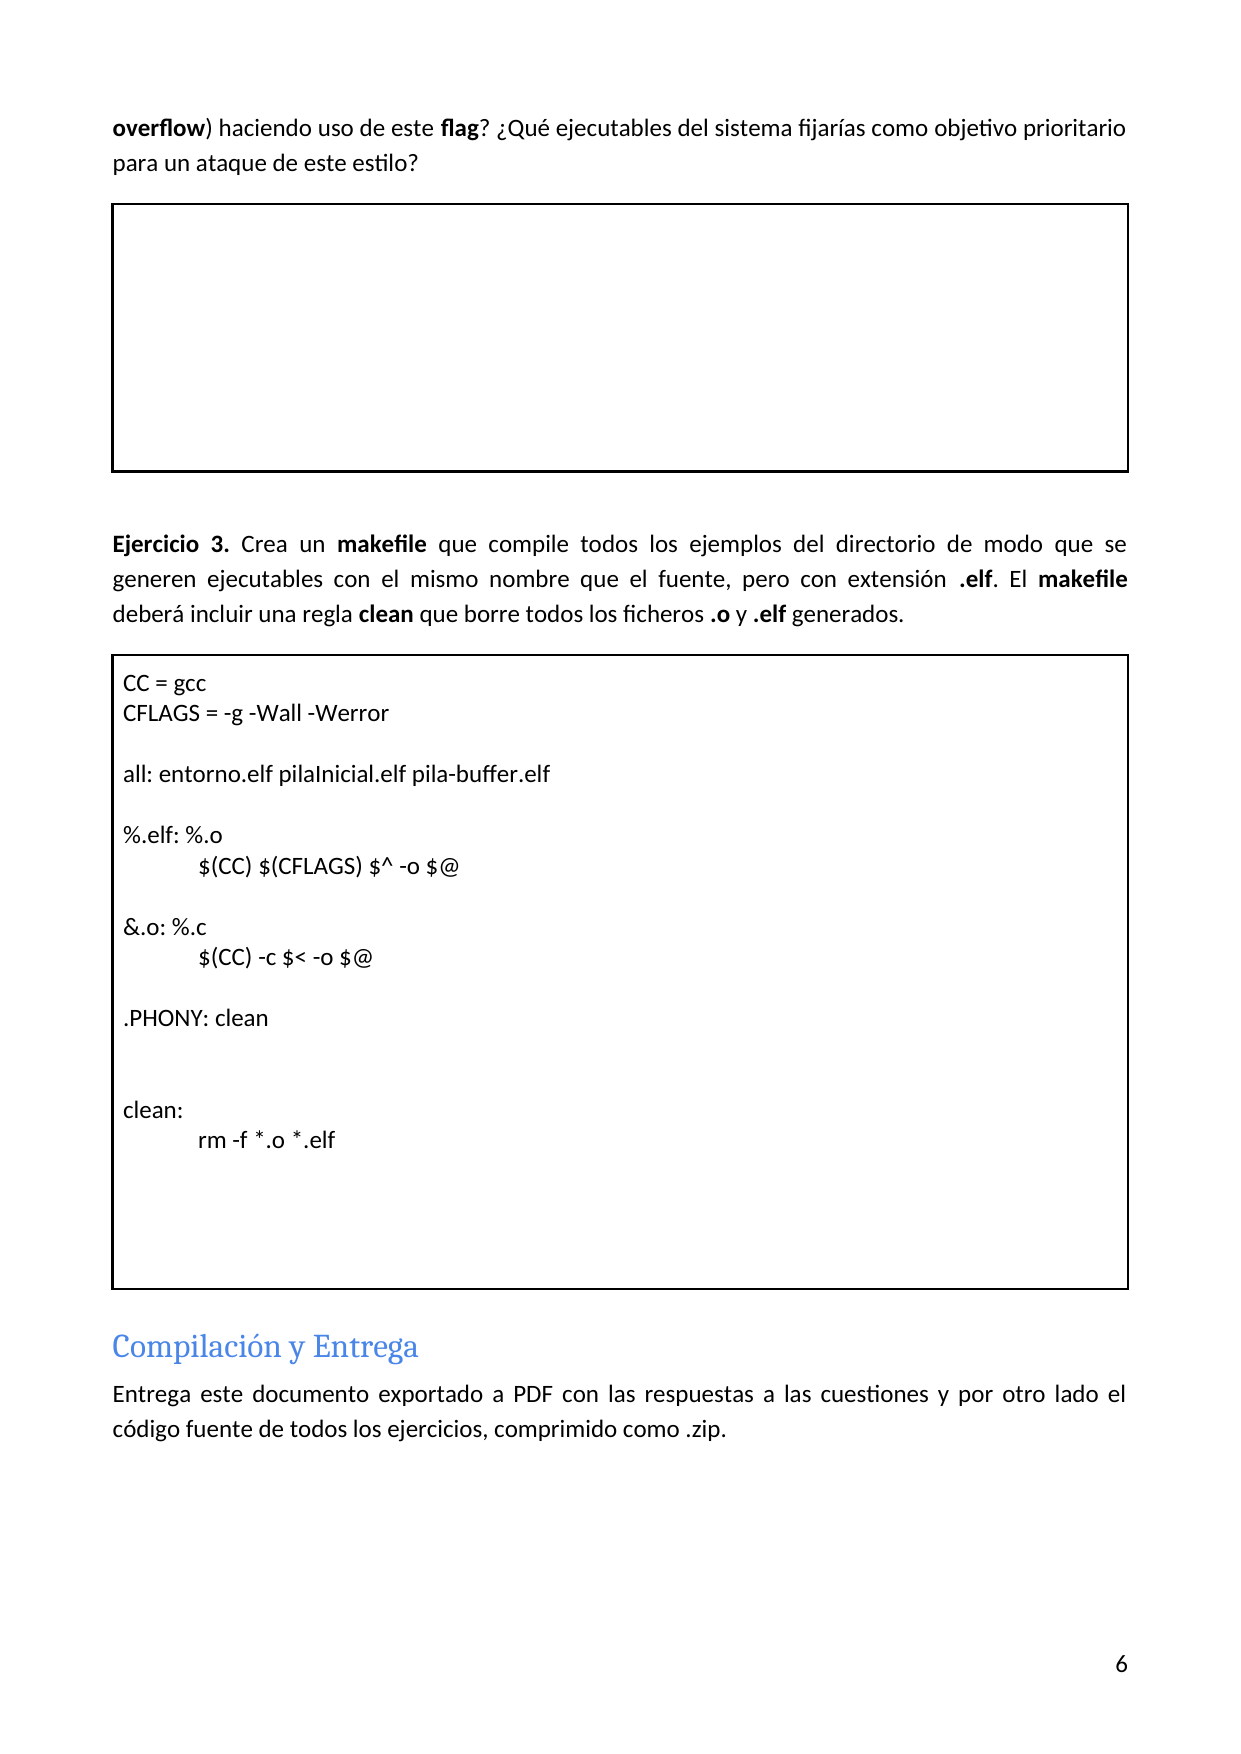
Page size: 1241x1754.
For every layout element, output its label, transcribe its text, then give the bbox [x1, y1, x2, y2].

table_header [114, 205, 1127, 470]
table_header CC = gcc CFLAGS = -g -Wall -Werror all: entorno.elf pilaInicial.elf pila-buffer.elf %.elf: %.o $(CC) $(CFLAGS) $^ -o $@ &.o: %.c $(CC) -c $< -o $@ .PHONY: clean clean: rm -f *.o *.elf [114, 656, 1127, 1287]
text Entrega este documento exportado a PDF con las respuestas a las cuestiones y por otro lado el código fuente de todos los ejercicios, comprimido como .zip. [112, 1378, 1128, 1443]
subtitle Compilación y Entrega [112, 1327, 1128, 1365]
text Ejercicio 3. Crea un makefile que compile todos los ejemplos del directorio de modo que se generen ejecutables con el mismo nombre que el fuente, pero con extensión .elf. El makefile deberá incluir una regla clean que borre todos los ficheros .o y .elf generados. [112, 528, 1128, 629]
text overflow) haciendo uso de este flag? ¿Qué ejecutables del sistema fijarías como objetivo prioritario para un ataque de este estilo? [112, 112, 1128, 178]
